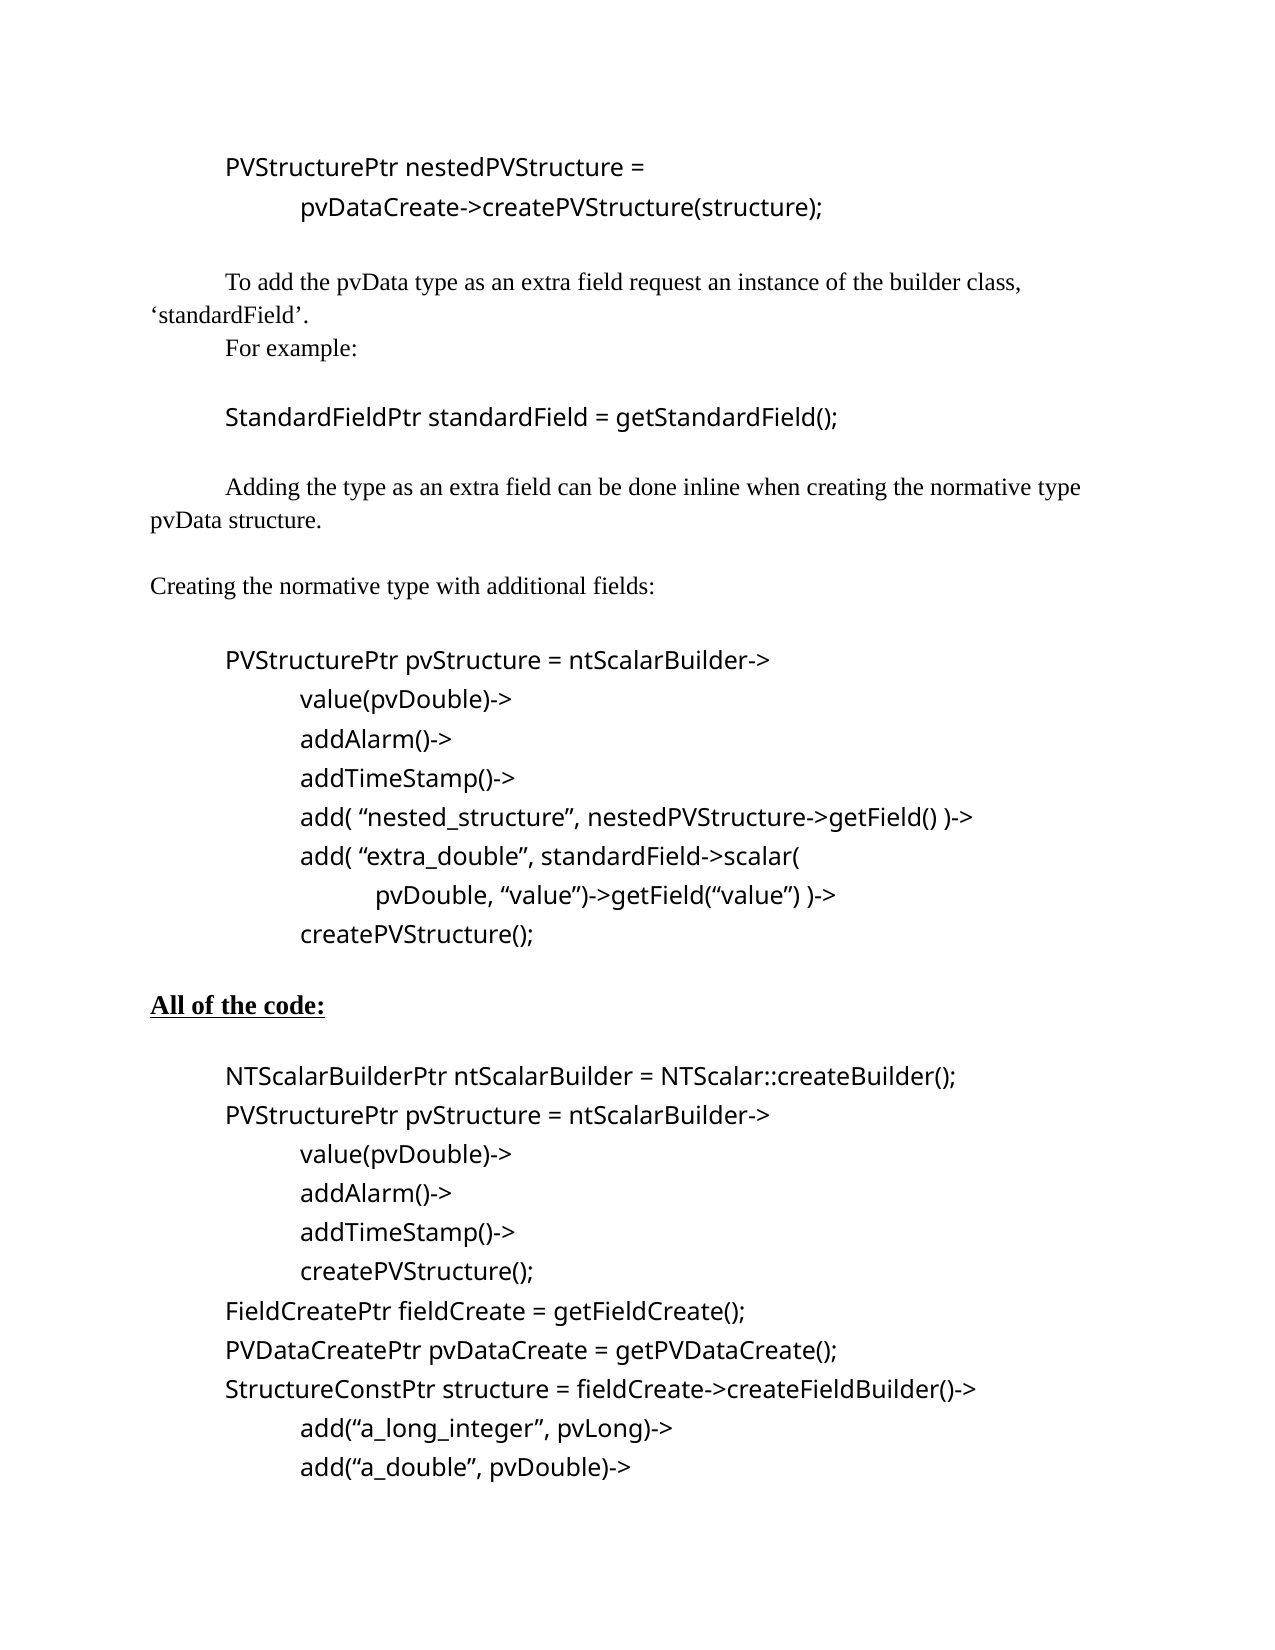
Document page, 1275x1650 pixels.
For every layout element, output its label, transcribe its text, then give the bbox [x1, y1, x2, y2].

text For example: [150, 333, 1125, 362]
text Adding the type as an extra field can be done inline when creating the normative type pvData structure. [150, 472, 1125, 533]
text PVStructurePtr pvStructure = ntScalarBuilder-> [150, 1097, 1125, 1131]
text addTimeStamp()-> [225, 761, 1125, 794]
text StructureConstPtr structure = fieldCreate->createFieldBuilder()-> [150, 1371, 1125, 1406]
text createPVStructure(); [300, 917, 1125, 951]
text add( “extra_double”, standardField->scalar( [225, 839, 1125, 873]
text PVDataCreatePtr pvDataCreate = getPVDataCreate(); [150, 1332, 1125, 1366]
text PVStructurePtr pvStructure = ntScalarBuilder-> [225, 643, 1125, 677]
text PVStructurePtr nestedPVStructure = [150, 150, 1125, 184]
text pvDataCreate->createPVStructure(structure); [300, 189, 1125, 223]
text addAlarm()-> [150, 1176, 1125, 1210]
text value(pvDouble)-> [150, 1136, 1125, 1171]
text StandardFieldPtr standardField = getStandardField(); [150, 399, 1125, 434]
text To add the pvData type as an extra field request an instance of the builder class, ‘standardField’. [150, 267, 1125, 329]
text add(“a_long_integer”, pvLong)-> [150, 1411, 1125, 1445]
text pvDouble, “value”)->getField(“value”) )-> [300, 878, 1125, 912]
text NTScalarBuilderPtr ntScalarBuilder = NTScalar::createBuilder(); [150, 1058, 1125, 1092]
text value(pvDouble)-> [225, 682, 1125, 716]
text add( “nested_structure”, nestedPVStructure->getField() )-> [225, 800, 1125, 834]
text createPVStructure(); [150, 1254, 1125, 1288]
text All of the code: [150, 989, 1125, 1021]
text addTimeStamp()-> [150, 1215, 1125, 1249]
text FieldCreatePtr fieldCreate = getFieldCreate(); [150, 1293, 1125, 1327]
text add(“a_double”, pvDouble)-> [150, 1450, 1125, 1484]
text addAlarm()-> [225, 721, 1125, 755]
text Creating the normative type with additional fields: [150, 571, 1125, 599]
